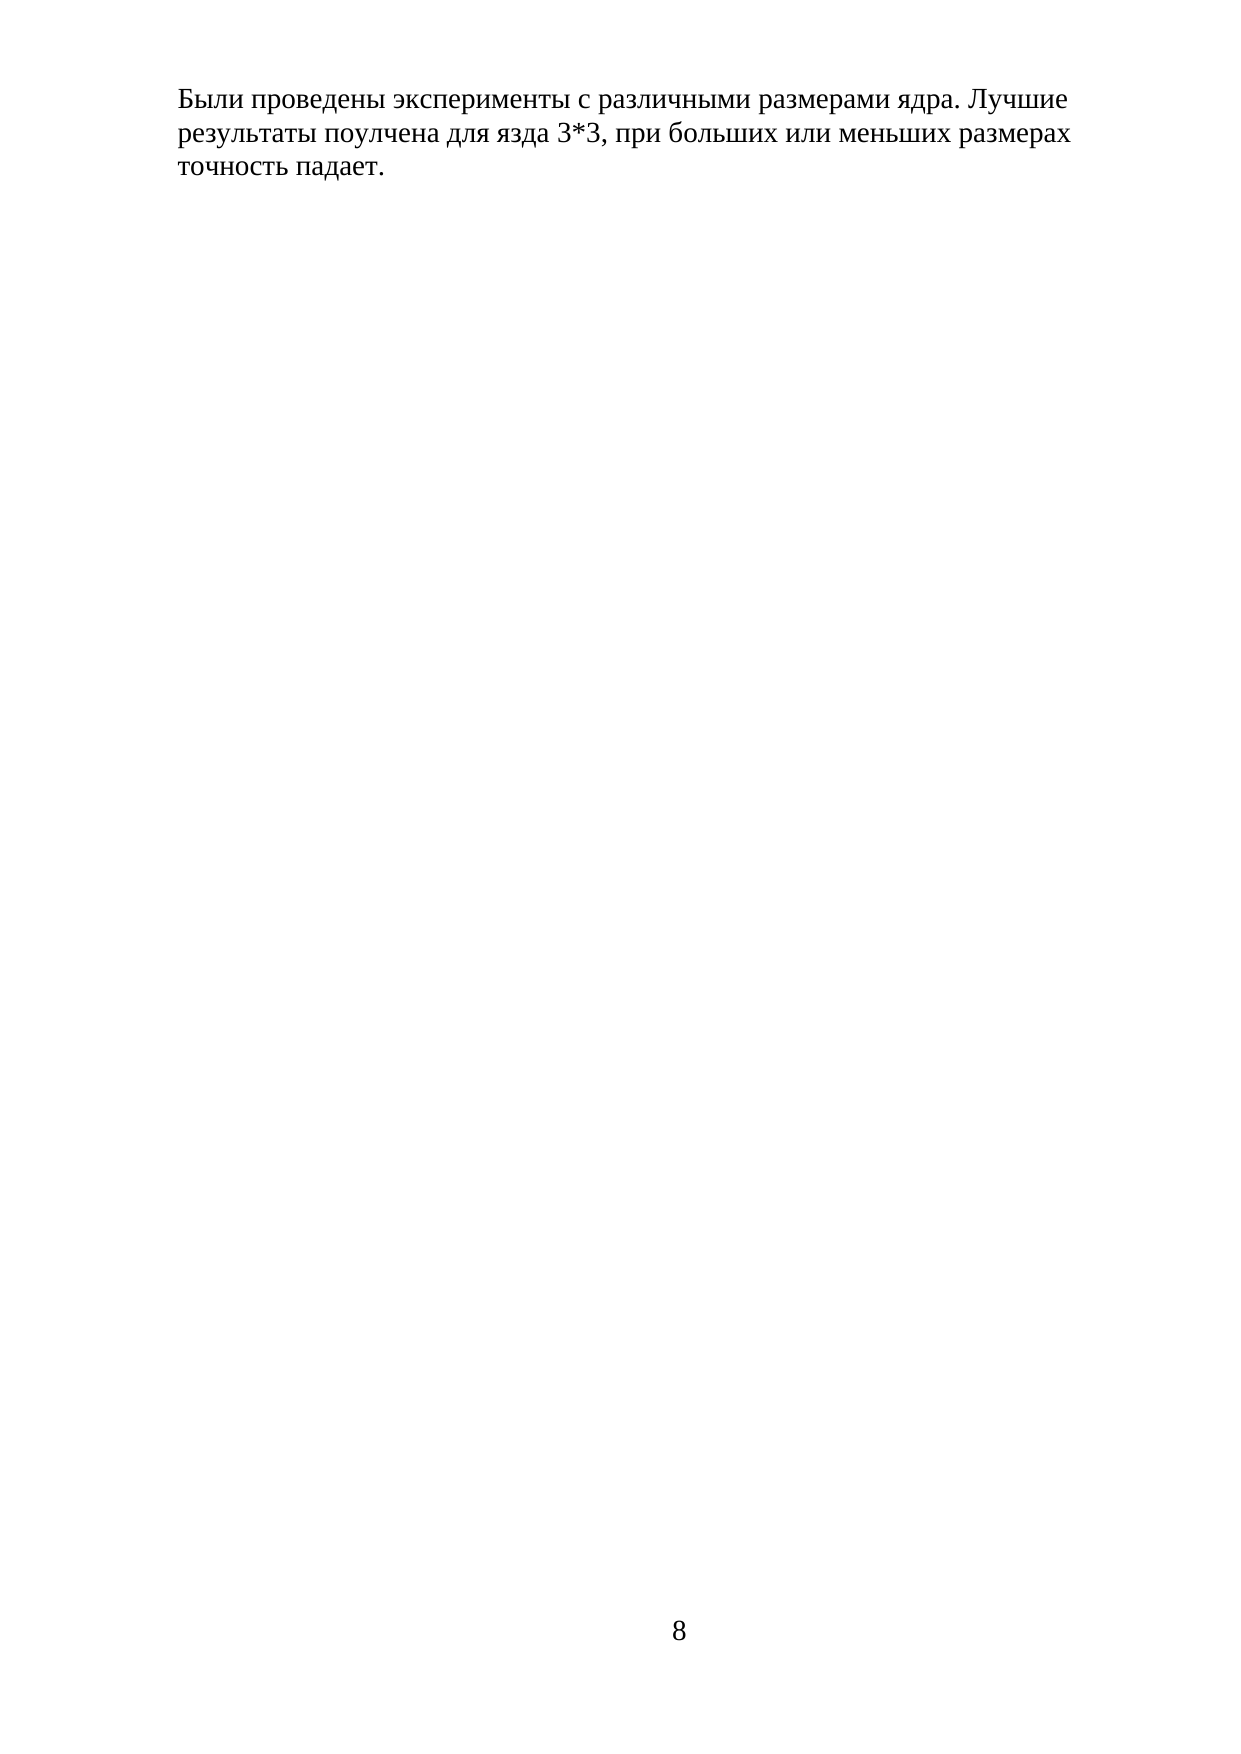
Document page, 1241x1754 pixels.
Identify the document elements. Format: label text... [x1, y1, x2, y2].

text Были проведены эксперименты с различными размерами ядра. Лучшие результаты поулчена для язда 3*3, при больших или меньших размерах точность падает. [177, 81, 1181, 182]
